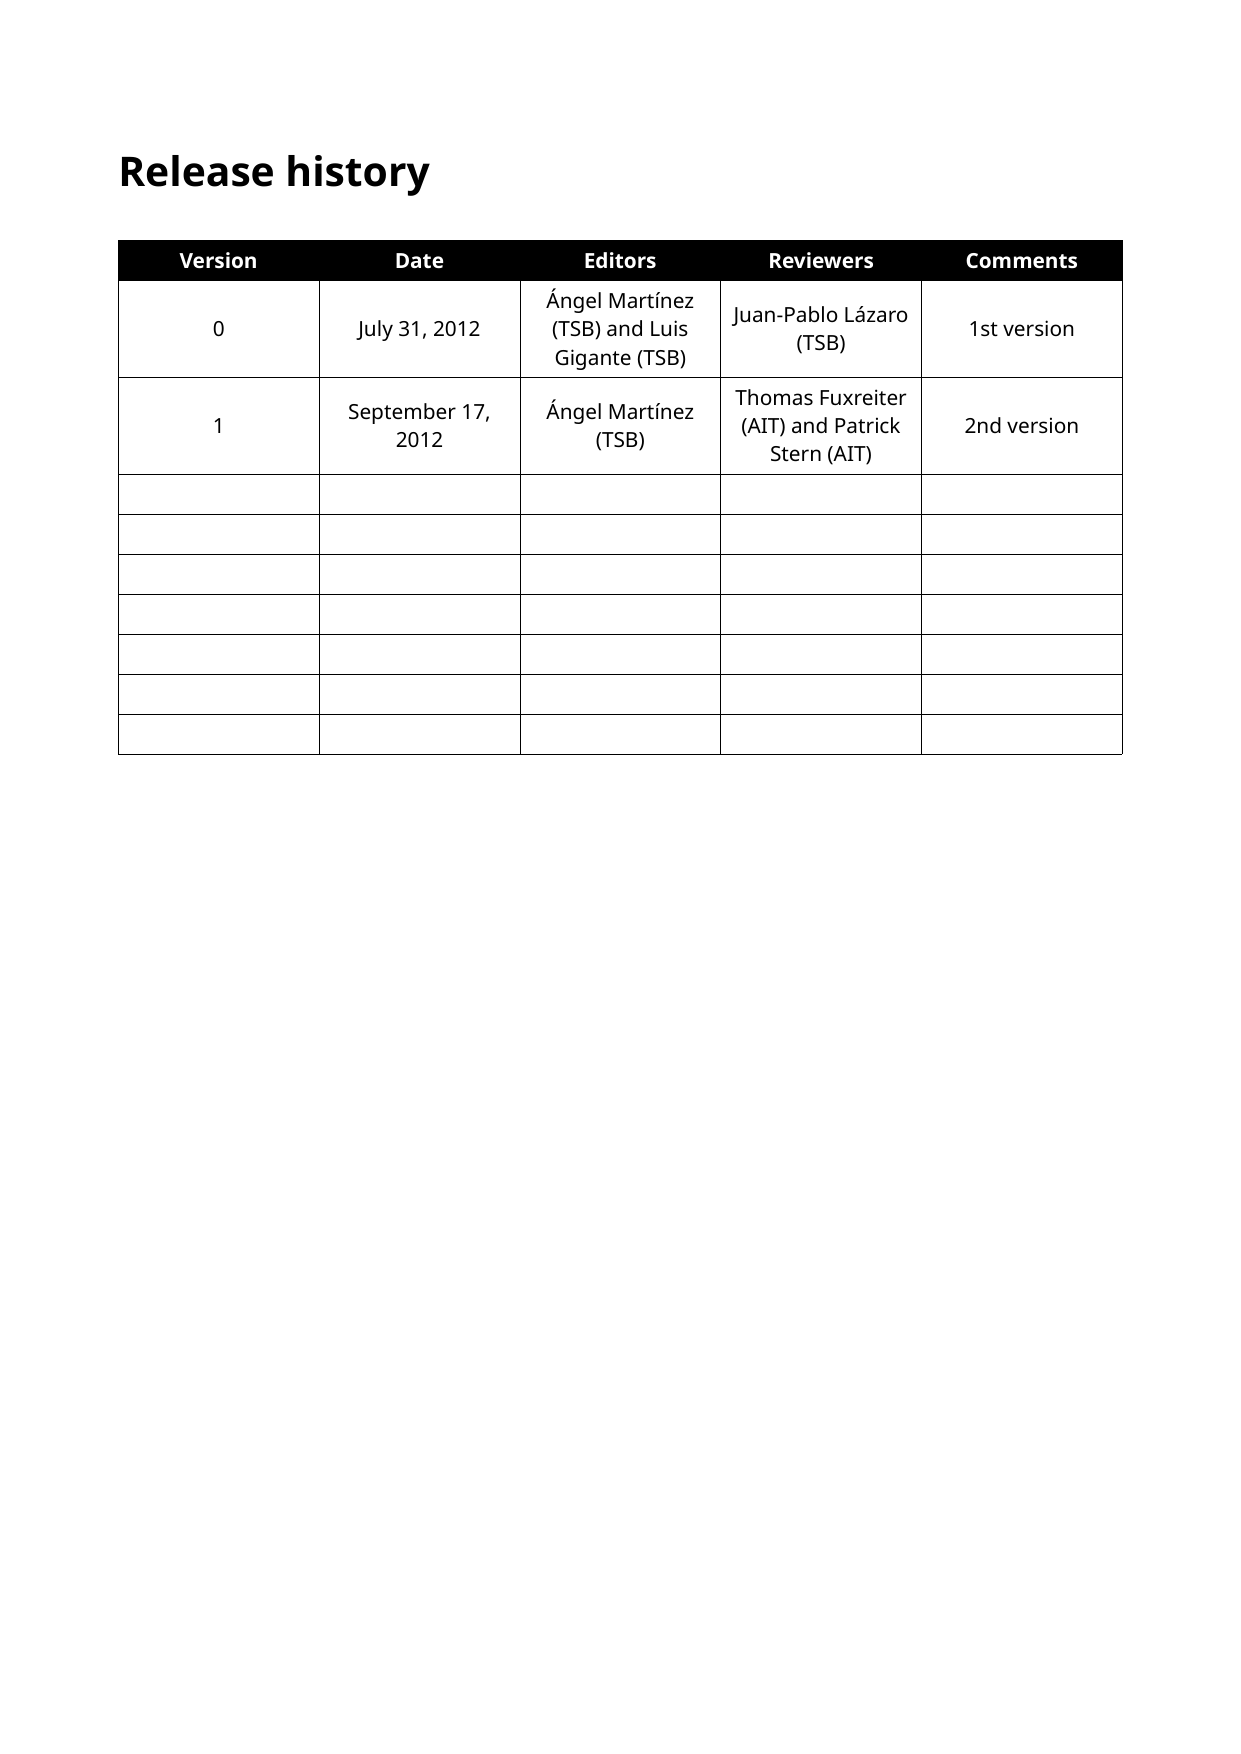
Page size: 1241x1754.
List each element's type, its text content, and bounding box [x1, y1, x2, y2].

table_header Version [119, 241, 319, 280]
table_header Editors [521, 241, 720, 280]
table_cell [521, 515, 720, 554]
table_cell [721, 635, 921, 674]
table_cell [922, 675, 1122, 714]
table_cell [922, 555, 1122, 594]
table_cell [119, 635, 319, 674]
table_cell [119, 515, 319, 554]
table_cell September 17, 2012 [320, 378, 520, 474]
table_cell [521, 475, 720, 514]
table_cell [320, 595, 520, 634]
table_cell [922, 595, 1122, 634]
table_cell 1st version [922, 281, 1122, 377]
table_cell [922, 715, 1122, 754]
table_cell [119, 595, 319, 634]
table_cell Juan-Pablo Lázaro (TSB) [721, 281, 921, 377]
table_cell [521, 595, 720, 634]
table_cell [721, 555, 921, 594]
table_cell [721, 675, 921, 714]
table_cell Thomas Fuxreiter (AIT) and Patrick Stern (AIT) [721, 378, 921, 474]
table_cell [320, 675, 520, 714]
subtitle Release history [118, 143, 1122, 199]
table_cell [320, 515, 520, 554]
table_cell 1 [119, 378, 319, 474]
table_header Date [320, 241, 520, 280]
table_cell [721, 595, 921, 634]
table_cell 0 [119, 281, 319, 377]
table_cell [320, 635, 520, 674]
table_cell [320, 475, 520, 514]
table_cell [119, 675, 319, 714]
table_cell [320, 555, 520, 594]
table_cell [922, 475, 1122, 514]
table_cell [721, 515, 921, 554]
table_cell Ángel Martínez (TSB) and Luis Gigante (TSB) [521, 281, 720, 377]
table_cell [521, 715, 720, 754]
table_cell [721, 475, 921, 514]
table_cell [320, 715, 520, 754]
table_cell [721, 715, 921, 754]
table_cell Ángel Martínez (TSB) [521, 378, 720, 474]
table_cell [521, 675, 720, 714]
table_cell [119, 555, 319, 594]
table_header Comments [922, 241, 1122, 280]
table_cell [119, 715, 319, 754]
table_header Reviewers [721, 241, 921, 280]
table_cell 2nd version [922, 378, 1122, 474]
table_cell [922, 635, 1122, 674]
table_cell July 31, 2012 [320, 281, 520, 377]
table_cell [521, 635, 720, 674]
table_cell [521, 555, 720, 594]
table_cell [922, 515, 1122, 554]
table_cell [119, 475, 319, 514]
